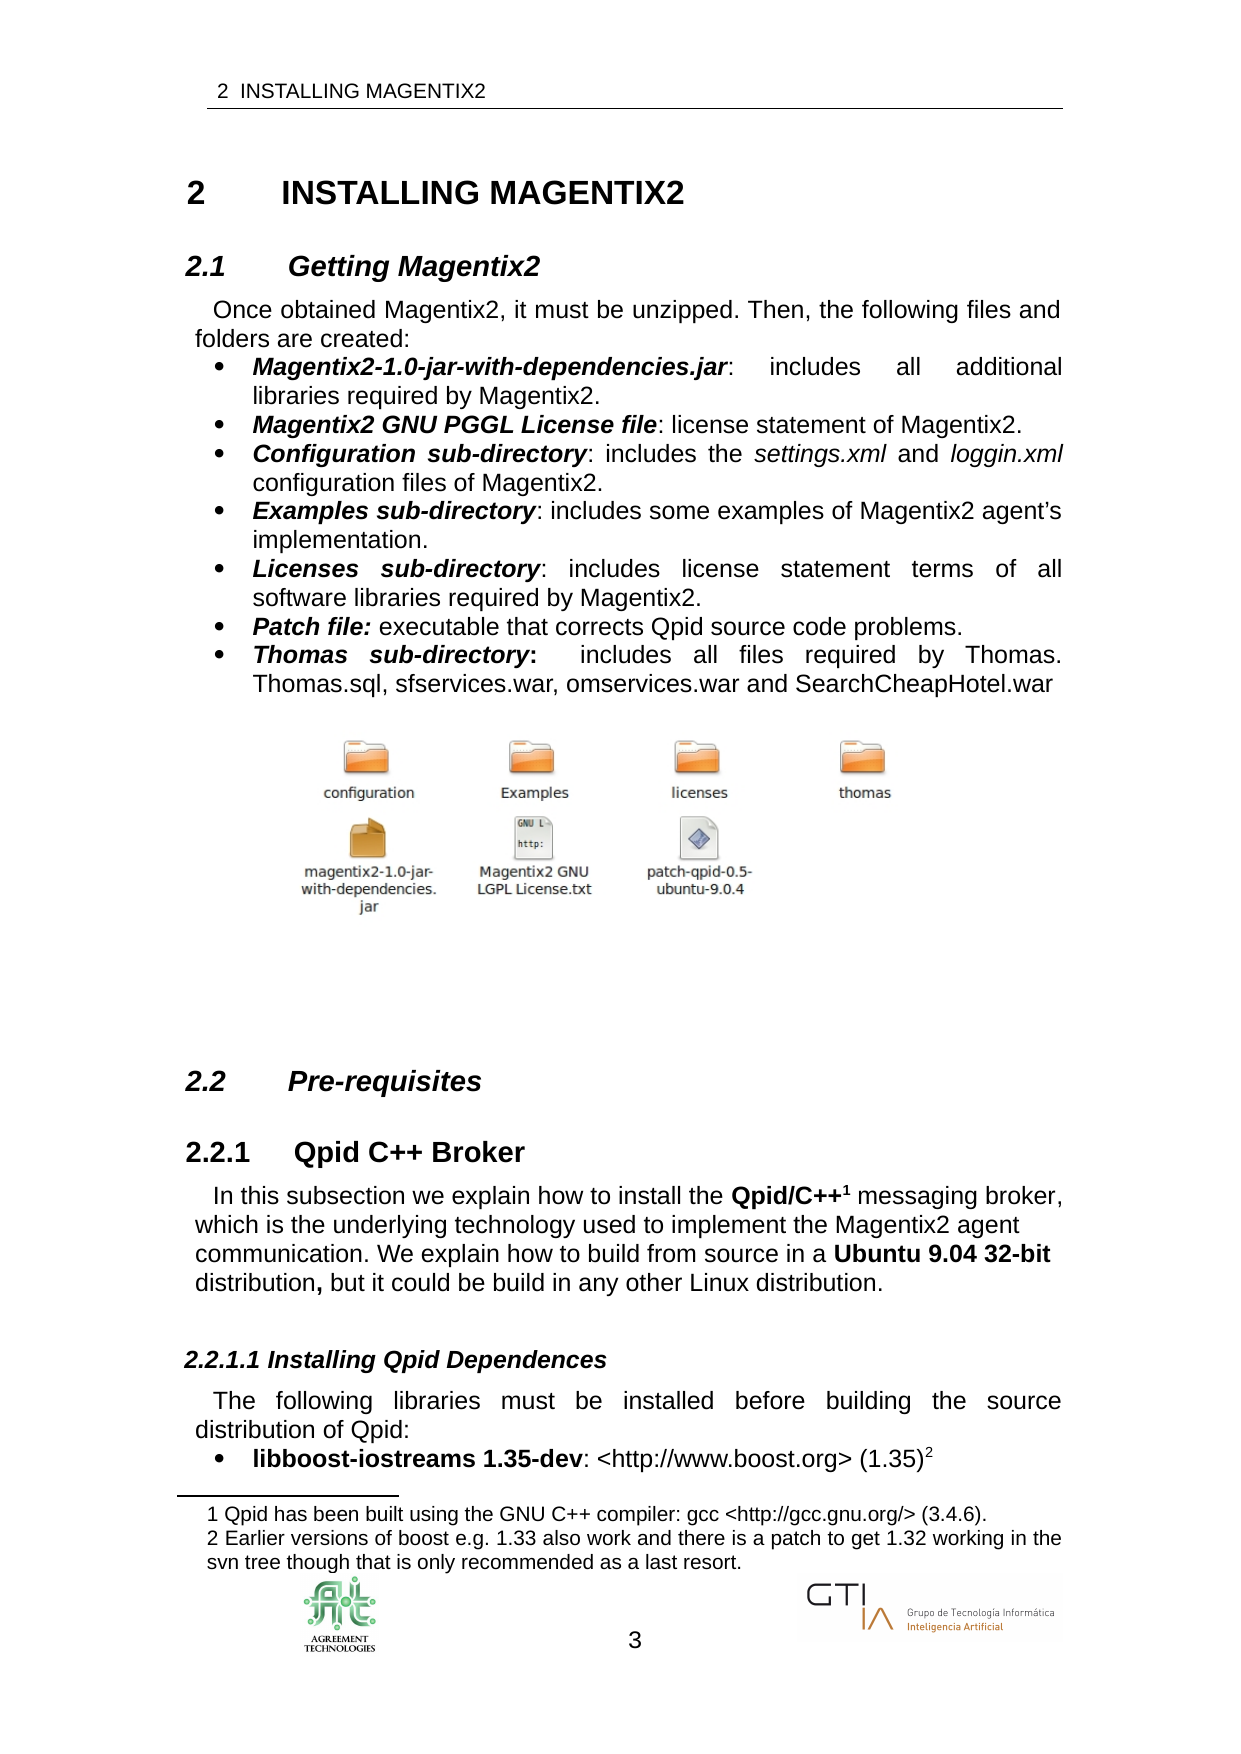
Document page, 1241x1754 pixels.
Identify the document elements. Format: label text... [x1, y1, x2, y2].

list Earlier versions of boost e.g. 1.33 also work and there is a patch to get 1.32 working in the svn tree though that is only recommended as a last resort. [207, 1526, 1063, 1574]
list Magentix2 GNU PGGL License file: license statement of Magentix2. [215, 410, 1063, 439]
text Qpid has been built using the GNU C++ compiler: gcc <http://gcc.gnu.org/> (3.4.6). [207, 1502, 1063, 1526]
list Examples sub-directory: includes some examples of Magentix2 agent’s implementation. [215, 496, 1063, 554]
picture [299, 1573, 380, 1657]
subtitle Getting Magentix2 [177, 249, 1063, 282]
text The following libraries must be installed before building the source distribution of Qpid: [195, 1386, 1063, 1444]
list Patch file: executable that corrects Qpid source code problems. [215, 612, 1063, 640]
list Licenses sub-directory: includes license statement terms of all software libraries required by Magentix2. [215, 554, 1063, 612]
subtitle INSTALLING MAGENTIX2 [177, 173, 1063, 211]
picture [283, 714, 966, 1016]
list Thomas sub-directory: includes all files required by Thomas. Thomas.sql, sfservices.war, omservices.war and SearchCheapHotel.war [215, 640, 1063, 698]
list libboost-iostreams 1.35-dev: <http://www.boost.org> (1.35) [215, 1444, 1063, 1473]
subtitle Installing Qpid Dependences [177, 1345, 1063, 1374]
list Configuration sub-directory: includes the settings.xml and loggin.xml configuration files of Magentix2. [215, 439, 1063, 496]
text In this subsection we explain how to install the Qpid/C++ messaging broker, which is the underlying technology used to implement the Magentix2 agent communication. We explain how to build from source in a Ubuntu 9.04 32-bit distribution, but it could be build in any other Linux distribution. [195, 1181, 1063, 1296]
list Magentix2-1.0-jar-with-dependencies.jar: includes all additional libraries required by Magentix2. [215, 352, 1063, 410]
text Once obtained Magentix2, it must be unzipped. Then, the following files and folders are created: [195, 295, 1063, 352]
picture [797, 1573, 1063, 1642]
subtitle Qpid C++ Broker [177, 1135, 1063, 1169]
subtitle Pre-requisites [177, 1064, 1063, 1098]
